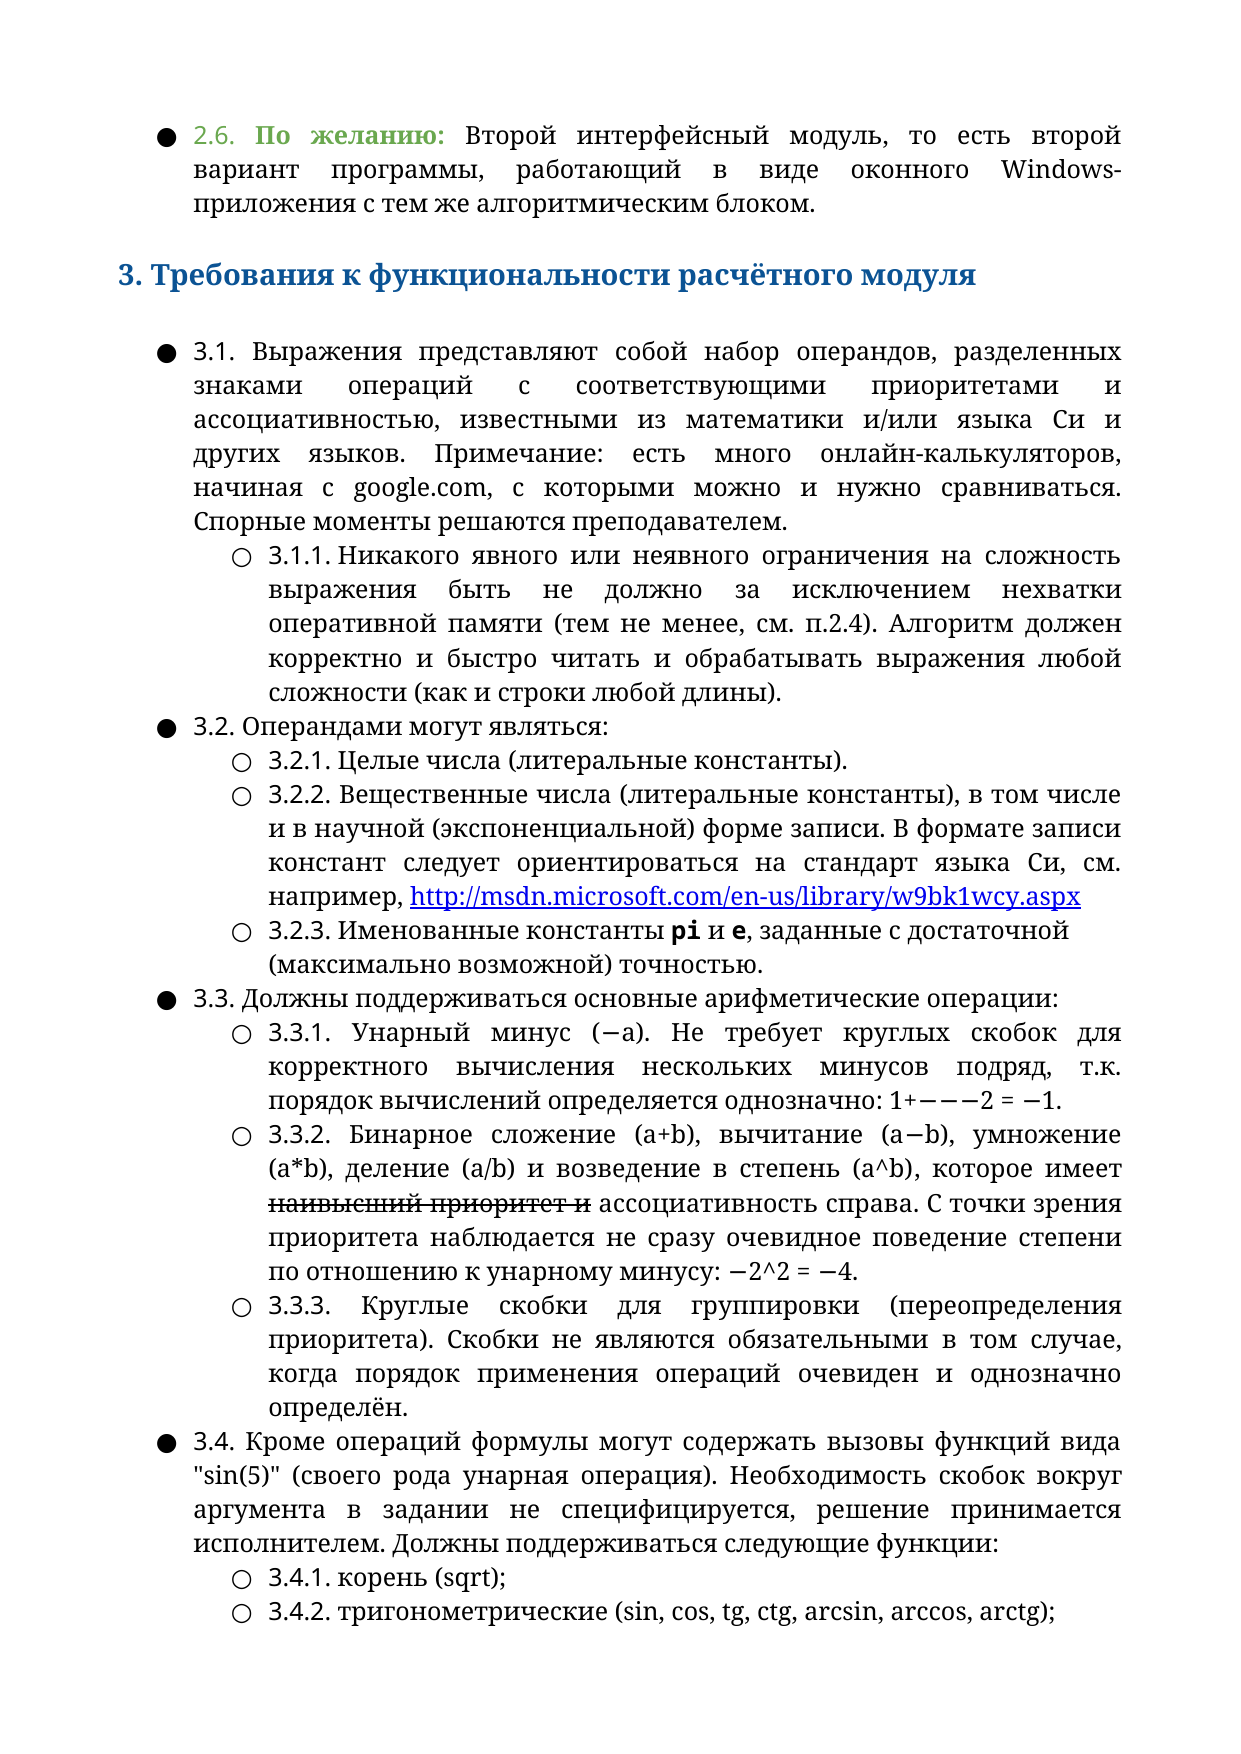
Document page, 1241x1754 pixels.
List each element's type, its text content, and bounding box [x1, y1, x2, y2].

list 3.2.1. Целые числа (литеральные константы). [231, 742, 1122, 776]
list 3.4. Кроме операций формулы могут содержать вызовы функций вида "sin(5)" (своего рода унарная операция). Необходимость скобок вокруг аргумента в задании не специфицируется, решение принимается исполнителем. Должны поддерживаться следующие функции: [156, 1424, 1122, 1560]
list 3.4.2. тригонометрические (sin, cos, tg, ctg, arcsin, arccos, arctg); [231, 1594, 1122, 1628]
list 3.3.2. Бинарное сложение (a+b), вычитание (a−b), умножение (a*b), деление (a/b) и возведение в степень (a^b), которое имеет наивысший приоритет и ассоциативность справа. С точки зрения приоритета наблюдается не сразу очевидное поведение степени по отношению к унарному минусу: −2^2 = −4. [231, 1117, 1122, 1287]
list 3.2. Операндами могут являться: [156, 708, 1122, 742]
text 3. Требования к функциональности расчётного модуля [118, 254, 1122, 294]
list 3.2.2. Вещественные числа (литеральные константы), в том числе и в научной (экспоненциальной) форме записи. В формате записи констант следует ориентироваться на стандарт языка Си, см. например, http://msdn.microsoft.com/en-us/library/w9bk1wcy.aspx [231, 776, 1122, 913]
list 3.3. Должны поддерживаться основные арифметические операции: [156, 981, 1122, 1015]
list 3.4.1. корень (sqrt); [231, 1560, 1122, 1594]
list 3.3.1. Унарный минус (−a). Не требует круглых скобок для корректного вычисления нескольких минусов подряд, т.к. порядок вычислений определяется однозначно: 1+−−−2 = −1. [231, 1015, 1122, 1117]
list 2.6. По желанию: Второй интерфейсный модуль, то есть второй вариант программы, работающий в виде оконного Windows-приложения с тем же алгоритмическим блоком. [156, 118, 1122, 220]
list 3.1. Выражения представляют собой набор операндов, разделенных знаками операций с соответствующими приоритетами и ассоциативностью, известными из математики и/или языка Си и других языков. Примечание: есть много онлайн-калькуляторов, начиная с google.com, с которыми можно и нужно сравниваться. Спорные моменты решаются преподавателем. [156, 334, 1122, 538]
list 3.1.1. Никакого явного или неявного ограничения на сложность выражения быть не должно за исключением нехватки оперативной памяти (тем не менее, см. п.2.4). Алгоритм должен корректно и быстро читать и обрабатывать выражения любой сложности (как и строки любой длины). [231, 538, 1122, 708]
list 3.2.3. Именованные константы pi и e, заданные с достаточной (максимально возможной) точностью. [231, 913, 1122, 981]
list 3.3.3. Круглые скобки для группировки (переопределения приоритета). Скобки не являются обязательными в том случае, когда порядок применения операций очевиден и однозначно определён. [231, 1287, 1122, 1424]
